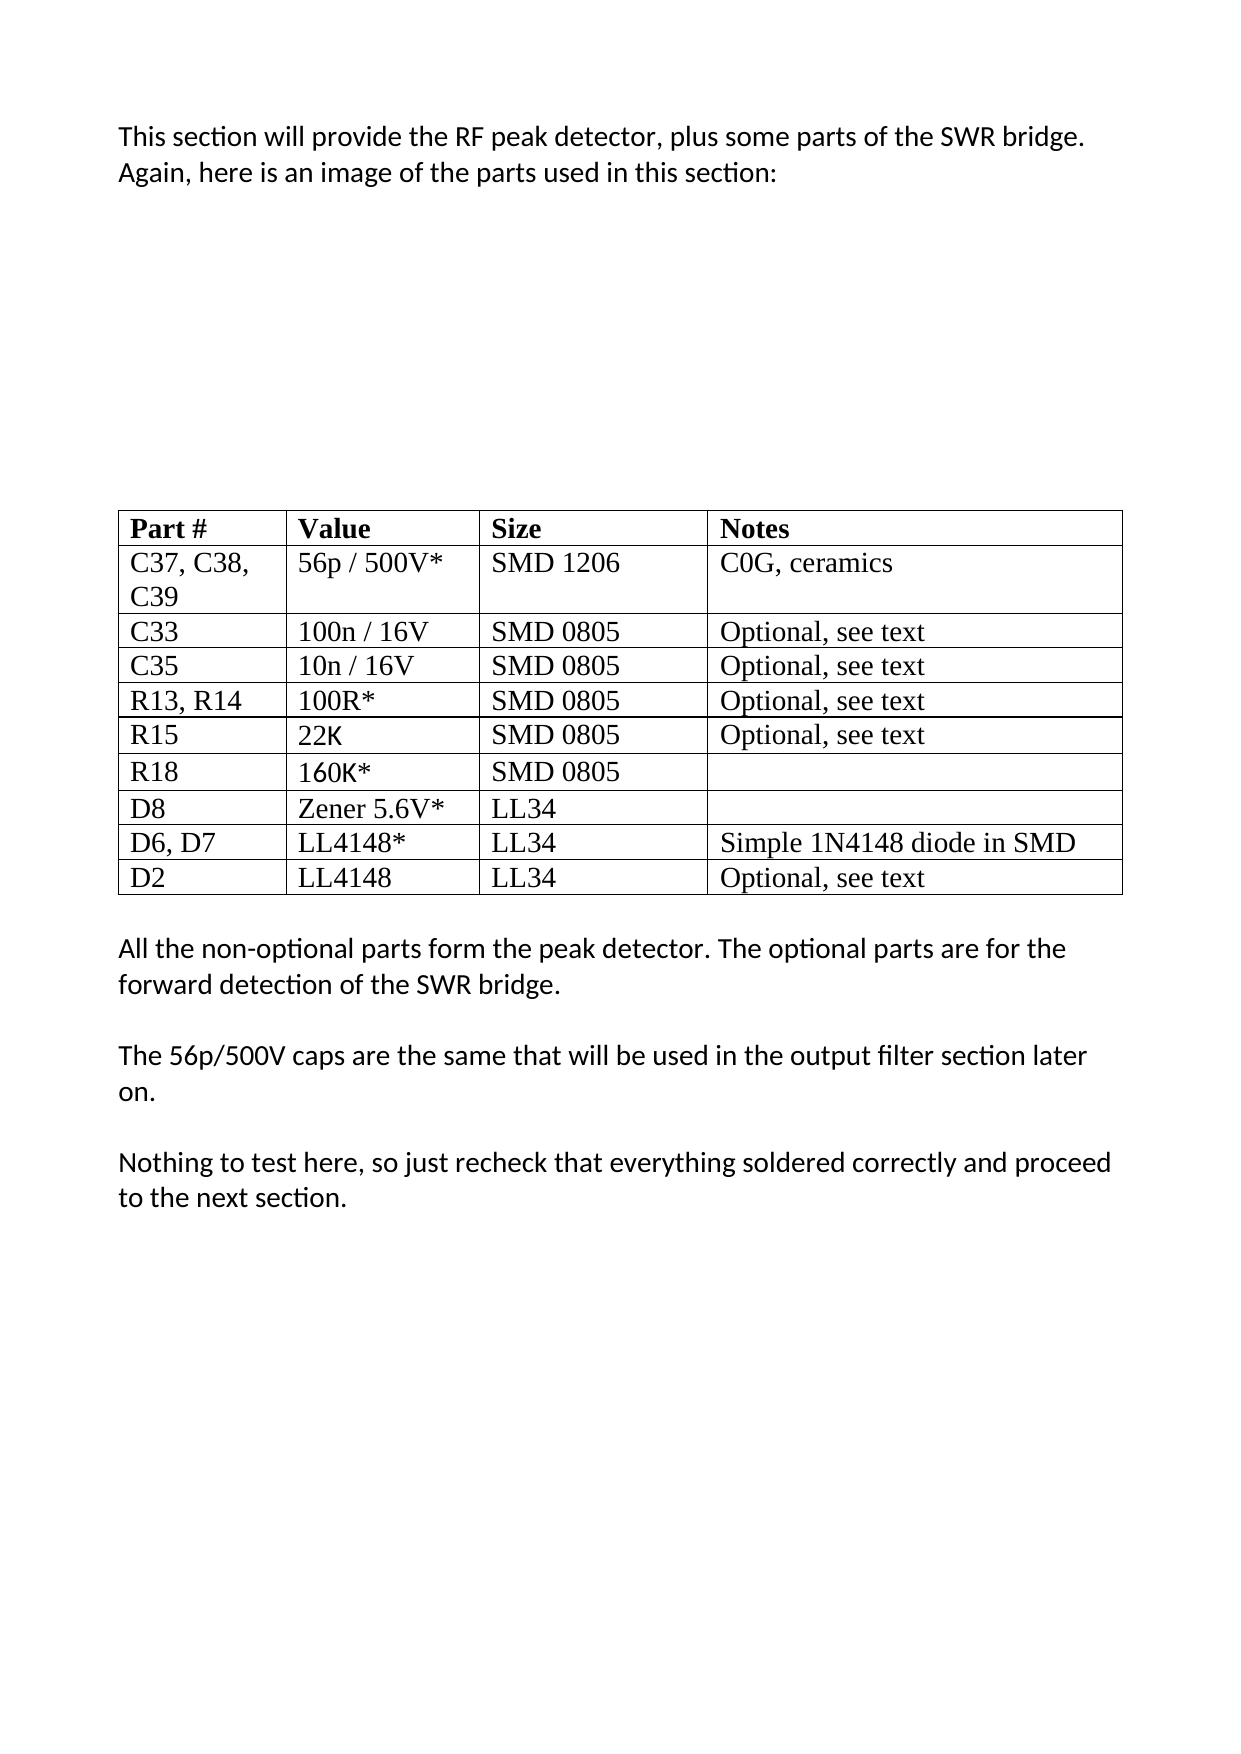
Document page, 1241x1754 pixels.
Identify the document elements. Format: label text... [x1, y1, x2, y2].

table_header Part # [119, 511, 286, 544]
table_cell SMD 0805 [480, 683, 707, 716]
table_cell SMD 0805 [480, 718, 707, 753]
table_cell C37, C38, C39 [119, 546, 286, 613]
picture [528, 260, 712, 407]
table_cell 56p / 500V* [287, 546, 479, 613]
table_cell R15 [119, 718, 286, 753]
table_cell SMD 0805 [480, 614, 707, 647]
table_header Value [287, 511, 479, 544]
table_cell SMD 1206 [480, 546, 707, 613]
table_header Size [480, 511, 707, 544]
text Nothing to test here, so just recheck that everything soldered correctly and proceed to the next section. [118, 1144, 1122, 1215]
table_cell [708, 791, 1122, 824]
table_cell 10n / 16V [287, 648, 479, 682]
table_cell LL34 [480, 791, 707, 824]
table_cell SMD 0805 [480, 754, 707, 790]
table_header Notes [708, 511, 1122, 544]
text This section will provide the RF peak detector, plus some parts of the SWR bridge. Again, here is an image of the parts used in this section: [118, 118, 1122, 189]
table_cell C33 [119, 614, 286, 647]
table_cell Optional, see text [708, 860, 1122, 893]
table_cell SMD 0805 [480, 648, 707, 682]
table_cell D8 [119, 791, 286, 824]
text The 56p/500V caps are the same that will be used in the output filter section later on. [118, 1037, 1122, 1108]
table_cell LL34 [480, 825, 707, 859]
table_cell Optional, see text [708, 614, 1122, 647]
table_cell Simple 1N4148 diode in SMD [708, 825, 1122, 859]
table_cell LL34 [480, 860, 707, 893]
table_cell Optional, see text [708, 683, 1122, 716]
text All the non-optional parts form the peak detector. The optional parts are for the forward detection of the SWR bridge. [118, 930, 1122, 1001]
table_cell 100R* [287, 683, 479, 716]
table_cell LL4148 [287, 860, 479, 893]
table_cell D2 [119, 860, 286, 893]
table_cell 22K [287, 718, 479, 753]
table_cell [708, 754, 1122, 790]
table_cell LL4148* [287, 825, 479, 859]
table_cell 160K* [287, 754, 479, 790]
table_cell R13, R14 [119, 683, 286, 716]
table_cell 100n / 16V [287, 614, 479, 647]
table_cell C35 [119, 648, 286, 682]
table_cell Optional, see text [708, 648, 1122, 682]
table_cell R18 [119, 754, 286, 790]
table_cell Zener 5.6V* [287, 791, 479, 824]
table_cell D6, D7 [119, 825, 286, 859]
table_cell Optional, see text [708, 718, 1122, 753]
table_cell C0G, ceramics [708, 546, 1122, 613]
